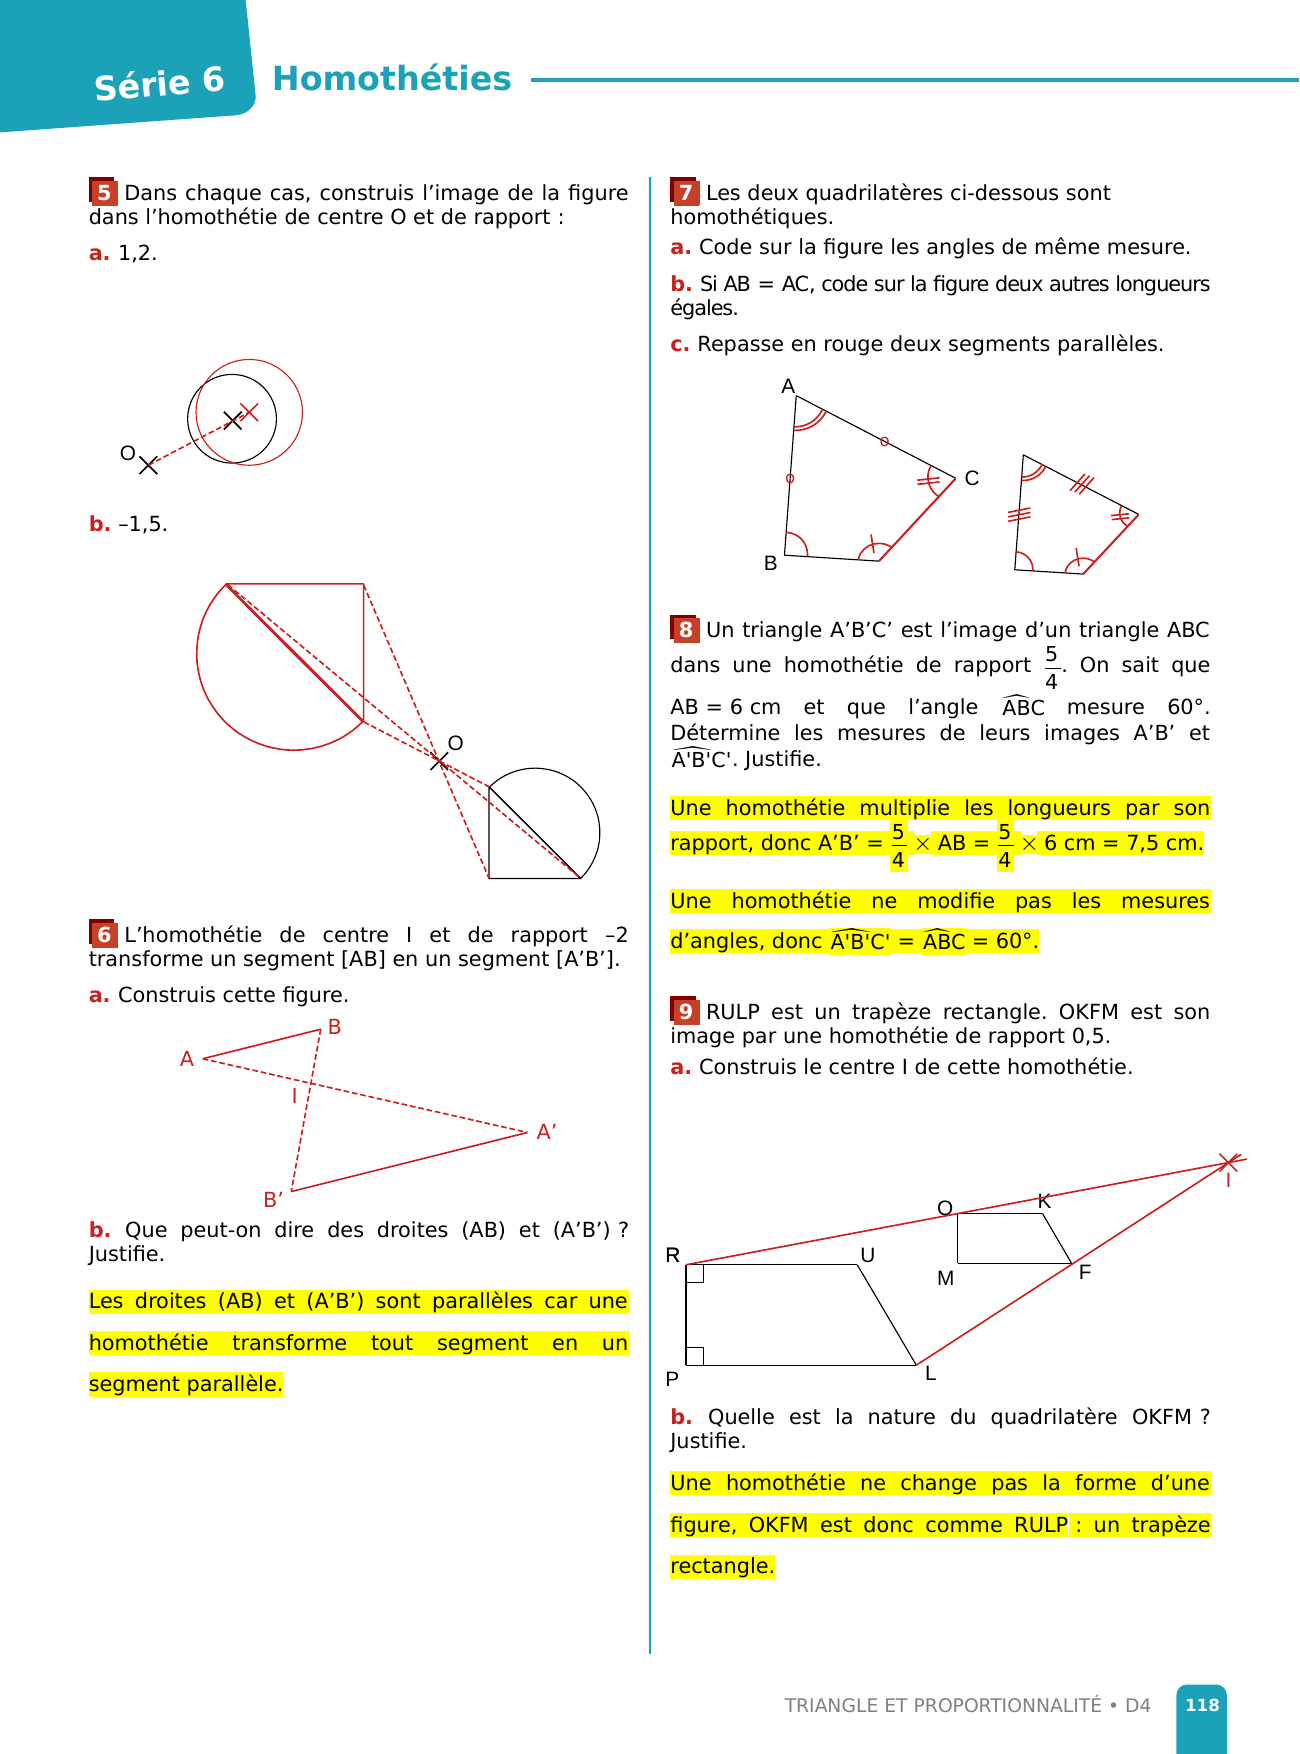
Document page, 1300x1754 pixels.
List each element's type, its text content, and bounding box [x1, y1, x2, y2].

subtitle a. Construis le centre I de cette homothétie. [670, 1055, 1211, 1079]
subtitle L’homothétie de centre I et de rapport –2 transforme un segment [AB] en un segment [A’B’]. [88, 919, 629, 972]
subtitle b. Que peut-on dire des droites (AB) et (A’B’) ? Justifie. [88, 1218, 629, 1267]
list Une homothétie ne change pas la forme d’une figure, OKFM est donc comme RULP : un trapèze rectangle. [670, 1454, 1211, 1579]
subtitle b. –1,5. [88, 512, 629, 536]
list b. Quelle est la nature du quadrilatère OKFM ? Justifie. [670, 1405, 1211, 1454]
subtitle Un triangle A’B’C’ est l’image d’un triangle ABC dans une homothétie de rapport . On sait que AB = 6 cm et que l’angle mesure 60°. Détermine les mesures de leurs images A’B’ et . Justifie. [670, 614, 1211, 773]
list Les droites (AB) et (A’B’) sont parallèles car une homothétie transforme tout segment en un segment parallèle. [88, 1272, 629, 1397]
subtitle Les deux quadrilatères ci-dessous sont homothétiques. [670, 177, 1211, 229]
subtitle RULP est un trapèze rectangle. OKFM est son image par une homothétie de rapport 0,5. [670, 996, 1211, 1049]
subtitle a. 1,2. [88, 241, 629, 266]
list Une homothétie ne modifie pas les mesures d’angles, donc = = 60°. [670, 872, 1211, 955]
subtitle c. Repasse en rouge deux segments parallèles. [670, 332, 1211, 356]
subtitle a. Code sur la figure les angles de même mesure. [670, 235, 1211, 260]
subtitle b. Si AB = AC, code sur la figure deux autres longueurs égales. [670, 272, 1211, 320]
subtitle a. Construis cette figure. [88, 983, 629, 1008]
subtitle Dans chaque cas, construis l’image de la figure dans l’homothétie de centre O et de rapport : [88, 177, 629, 229]
list Une homothétie multiplie les longueurs par son rapport, donc A’B’ =  AB =  6 cm = 7,5 cm. [670, 779, 1211, 872]
